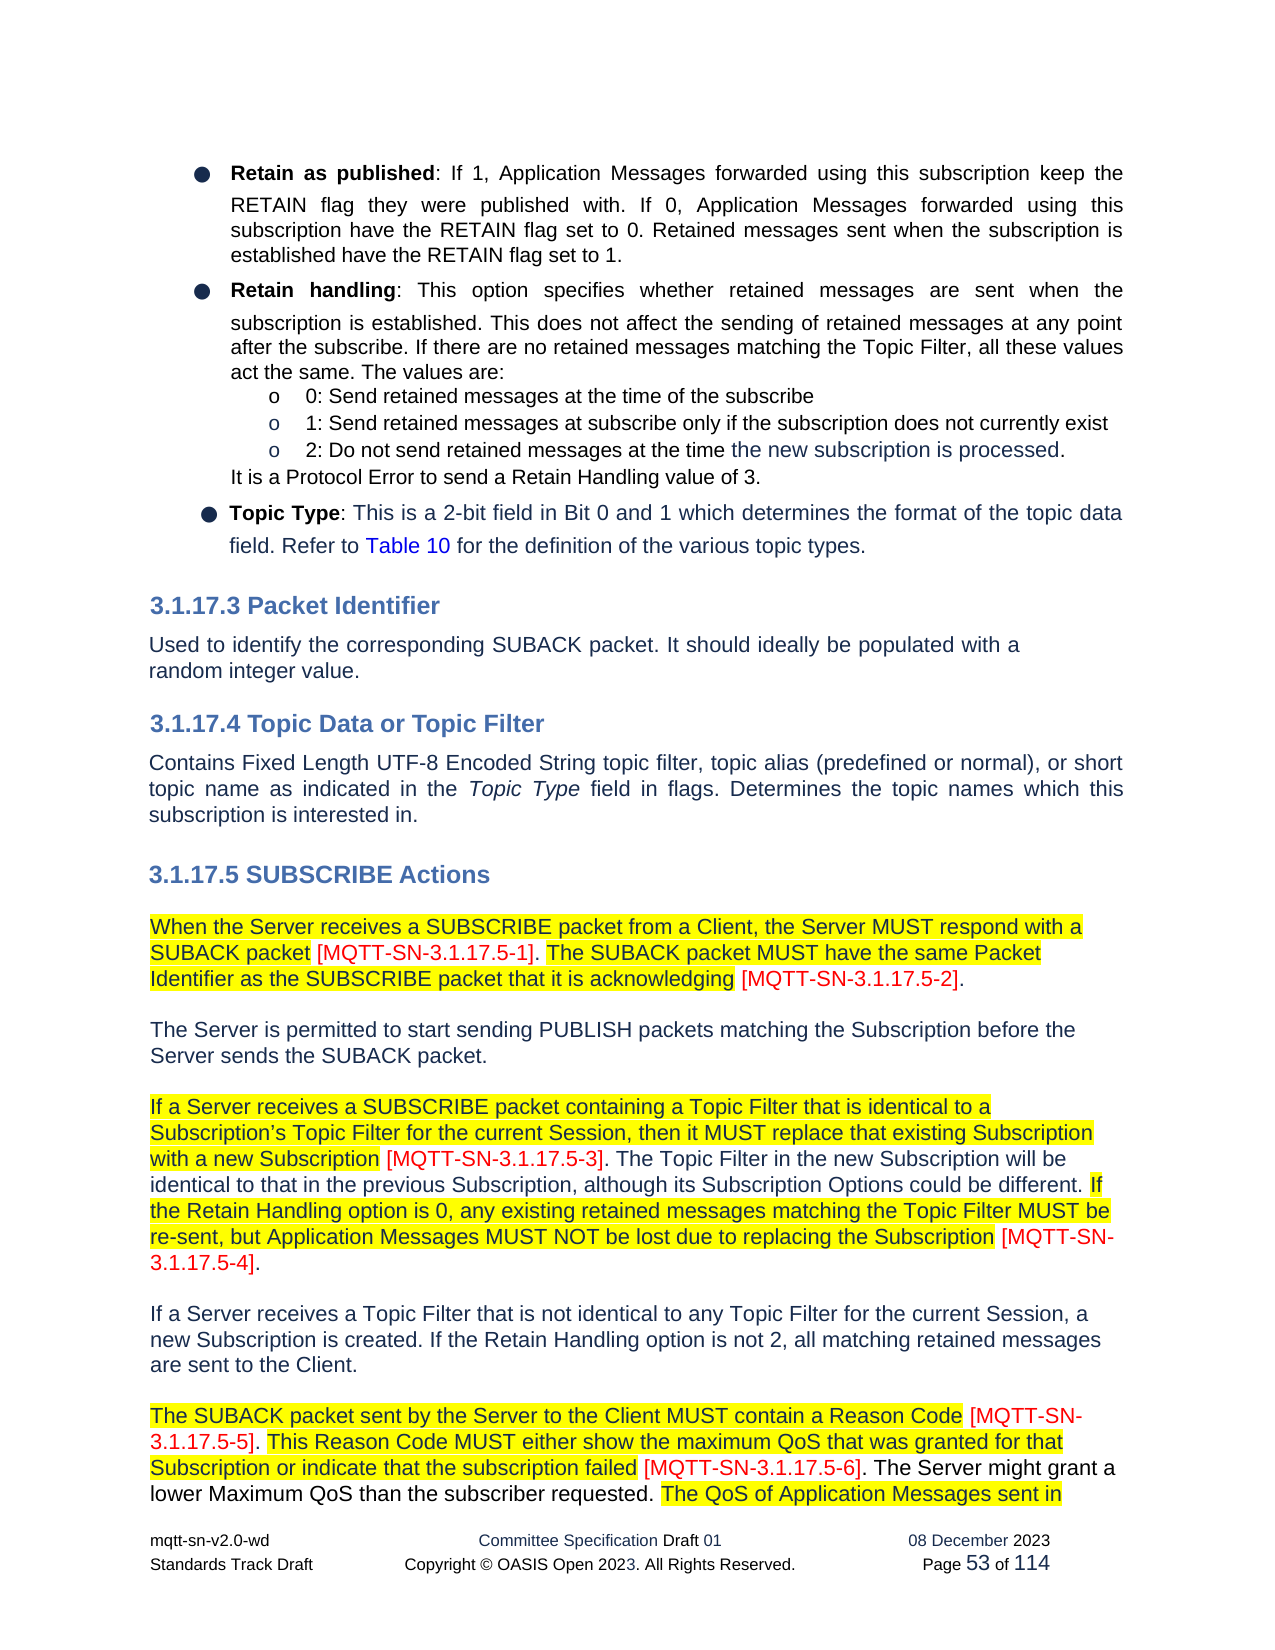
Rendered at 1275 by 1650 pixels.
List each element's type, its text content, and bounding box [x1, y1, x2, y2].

list 0: Send retained messages at the time of the subscribe [268, 384, 1124, 410]
text It is a Protocol Error to send a Retain Handling value of 3. [230, 465, 1124, 489]
subtitle 3.1.17.4 Topic Data or Topic Filter [150, 709, 1124, 737]
subtitle 3.1.17.3 Packet Identifier [150, 591, 1124, 619]
list Retain as published: If 1, Application Messages forwarded using this subscription keep the RETAIN flag they were published with. If 0, Application Messages forwarded using this subscription have the RETAIN flag set to 0. Retained messages sent when the subscription is established have the RETAIN flag set to 1. [193, 150, 1124, 266]
text When the Server receives a SUBSCRIBE packet from a Client, the Server MUST respond with a SUBACK packet [MQTT-SN-3.1.17.5-1]. The SUBACK packet MUST have the same Packet Identifier as the SUBSCRIBE packet that it is acknowledging [MQTT-SN-3.1.17.5-2]. [150, 914, 1125, 991]
list Retain handling: This option specifies whether retained messages are sent when the subscription is established. This does not affect the sending of retained messages at any point after the subscribe. If there are no retained messages matching the Topic Filter, all these values act the same. The values are: [193, 267, 1124, 383]
text If a Server receives a SUBSCRIBE packet containing a Topic Filter that is identical to a Subscription’s Topic Filter for the current Session, then it MUST replace that existing Subscription with a new Subscription [MQTT-SN-3.1.17.5-3]. The Topic Filter in the new Subscription will be identical to that in the previous Subscription, although its Subscription Options could be different. If the Retain Handling option is 0, any existing retained messages matching the Topic Filter MUST be re-sent, but Application Messages MUST NOT be lost due to replacing the Subscription [MQTT-SN-3.1.17.5-4]. [150, 1094, 1125, 1275]
list 1: Send retained messages at subscribe only if the subscription does not currently exist [268, 411, 1124, 437]
text The Server is permitted to start sending PUBLISH packets matching the Subscription before the Server sends the SUBACK packet. [150, 1017, 1125, 1068]
list Topic Type: This is a 2-bit field in Bit 0 and 1 which determines the format of the topic data field. Refer to Table 10 for the definition of the various topic types. [200, 489, 1124, 558]
text Used to identify the corresponding SUBACK packet. It should ideally be populated with a random integer value. [148, 632, 1022, 683]
subtitle 3.1.17.5 SUBSCRIBE Actions [148, 860, 1124, 888]
list 2: Do not send retained messages at the time the new subscription is processed. [268, 437, 1124, 464]
text The SUBACK packet sent by the Server to the Client MUST contain a Reason Code [MQTT-SN-3.1.17.5-5]. This Reason Code MUST either show the maximum QoS that was granted for that Subscription or indicate that the subscription failed [MQTT-SN-3.1.17.5-6]. The Server might grant a lower Maximum QoS than the subscriber requested. The QoS of Application Messages sent in [150, 1403, 1125, 1506]
text If a Server receives a Topic Filter that is not identical to any Topic Filter for the current Session, a new Subscription is created. If the Retain Handling option is not 2, all matching retained messages are sent to the Client. [150, 1301, 1125, 1378]
text Contains Fixed Length UTF-8 Encoded String topic filter, topic alias (predefined or normal), or short topic name as indicated in the Topic Type field in flags. Determines the topic names which this subscription is interested in. [148, 750, 1124, 827]
